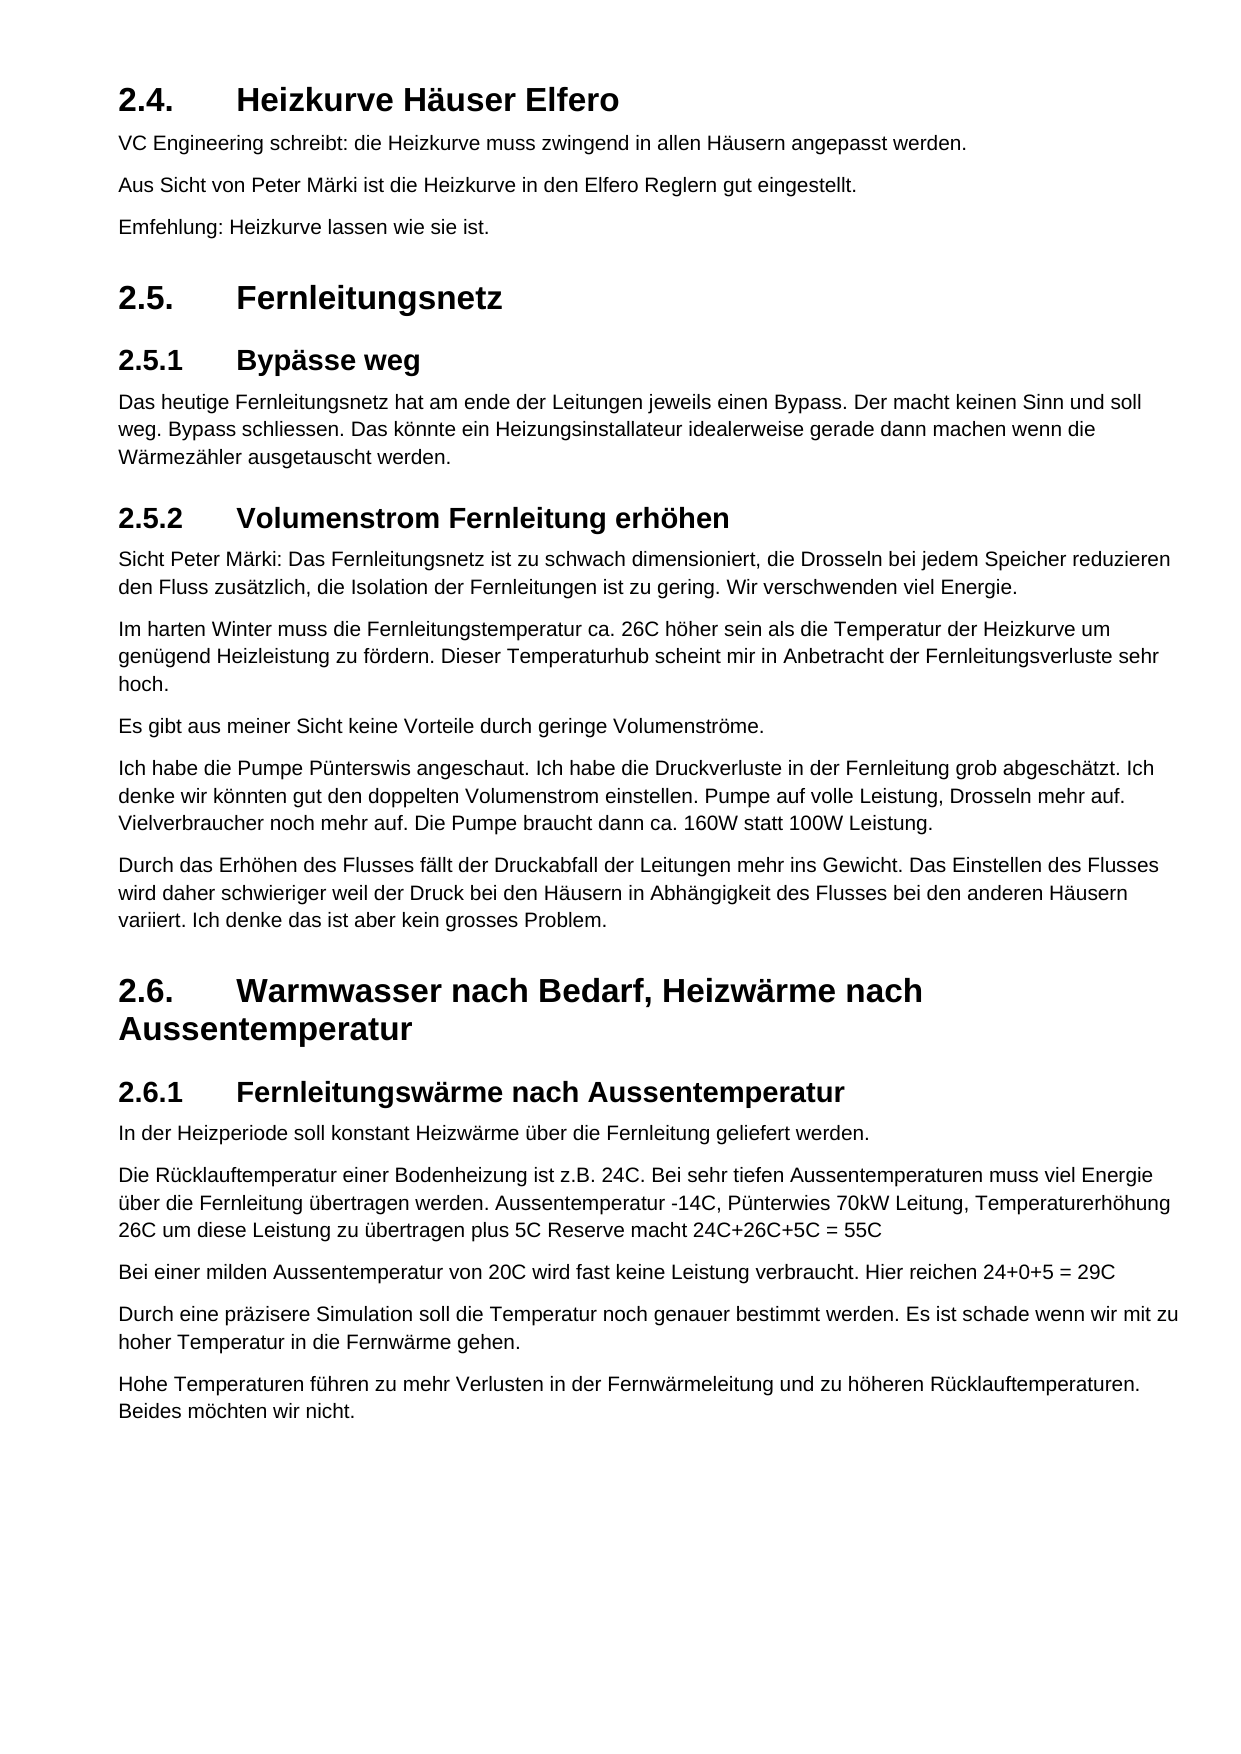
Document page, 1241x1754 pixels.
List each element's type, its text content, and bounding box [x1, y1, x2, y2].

text Durch eine präzisere Simulation soll die Temperatur noch genauer bestimmt werden. Es ist schade wenn wir mit zu hoher Temperatur in die Fernwärme gehen. [118, 1302, 1181, 1354]
subtitle Bypässe weg [118, 343, 1181, 377]
text Im harten Winter muss die Fernleitungstemperatur ca. 26C höher sein als die Temperatur der Heizkurve um genügend Heizleistung zu fördern. Dieser Temperaturhub scheint mir in Anbetracht der Fernleitungsverluste sehr hoch. [118, 617, 1181, 696]
text Es gibt aus meiner Sicht keine Vorteile durch geringe Volumenströme. [118, 714, 1181, 738]
subtitle Heizkurve Häuser Elfero [118, 80, 1181, 118]
text Ich habe die Pumpe Pünterswis angeschaut. Ich habe die Druckverluste in der Fernleitung grob abgeschätzt. Ich denke wir könnten gut den doppelten Volumenstrom einstellen. Pumpe auf volle Leistung, Drosseln mehr auf. Vielverbraucher noch mehr auf. Die Pumpe braucht dann ca. 160W statt 100W Leistung. [118, 756, 1181, 835]
subtitle Fernleitungswärme nach Aussentemperatur [118, 1075, 1181, 1108]
text Bei einer milden Aussentemperatur von 20C wird fast keine Leistung verbraucht. Hier reichen 24+0+5 = 29C [118, 1260, 1181, 1284]
text Hohe Temperaturen führen zu mehr Verlusten in der Fernwärmeleitung und zu höheren Rücklauftemperaturen. Beides möchten wir nicht. [118, 1372, 1181, 1423]
text Das heutige Fernleitungsnetz hat am ende der Leitungen jeweils einen Bypass. Der macht keinen Sinn und soll weg. Bypass schliessen. Das könnte ein Heizungsinstallateur idealerweise gerade dann machen wenn die Wärmezähler ausgetauscht werden. [118, 389, 1181, 468]
subtitle Fernleitungsnetz [118, 278, 1181, 316]
text Die Rücklauftemperatur einer Bodenheizung ist z.B. 24C. Bei sehr tiefen Aussentemperaturen muss viel Energie über die Fernleitung übertragen werden. Aussentemperatur -14C, Pünterwies 70kW Leitung, Temperaturerhöhung 26C um diese Leistung zu übertragen plus 5C Reserve macht 24C+26C+5C = 55C [118, 1163, 1181, 1242]
subtitle Volumenstrom Fernleitung erhöhen [118, 501, 1181, 535]
text In der Heizperiode soll konstant Heizwärme über die Fernleitung geliefert werden. [118, 1121, 1181, 1145]
text Sicht Peter Märki: Das Fernleitungsnetz ist zu schwach dimensioniert, die Drosseln bei jedem Speicher reduzieren den Fluss zusätzlich, die Isolation der Fernleitungen ist zu gering. Wir verschwenden viel Energie. [118, 547, 1181, 599]
text Emfehlung: Heizkurve lassen wie sie ist. [118, 215, 1181, 239]
text VC Engineering schreibt: die Heizkurve muss zwingend in allen Häusern angepasst werden. [118, 131, 1181, 155]
subtitle Warmwasser nach Bedarf, Heizwärme nach Aussentemperatur [118, 971, 1181, 1048]
text Aus Sicht von Peter Märki ist die Heizkurve in den Elfero Reglern gut eingestellt. [118, 173, 1181, 197]
text Durch das Erhöhen des Flusses fällt der Druckabfall der Leitungen mehr ins Gewicht. Das Einstellen des Flusses wird daher schwieriger weil der Druck bei den Häusern in Abhängigkeit des Flusses bei den anderen Häusern variiert. Ich denke das ist aber kein grosses Problem. [118, 853, 1181, 932]
